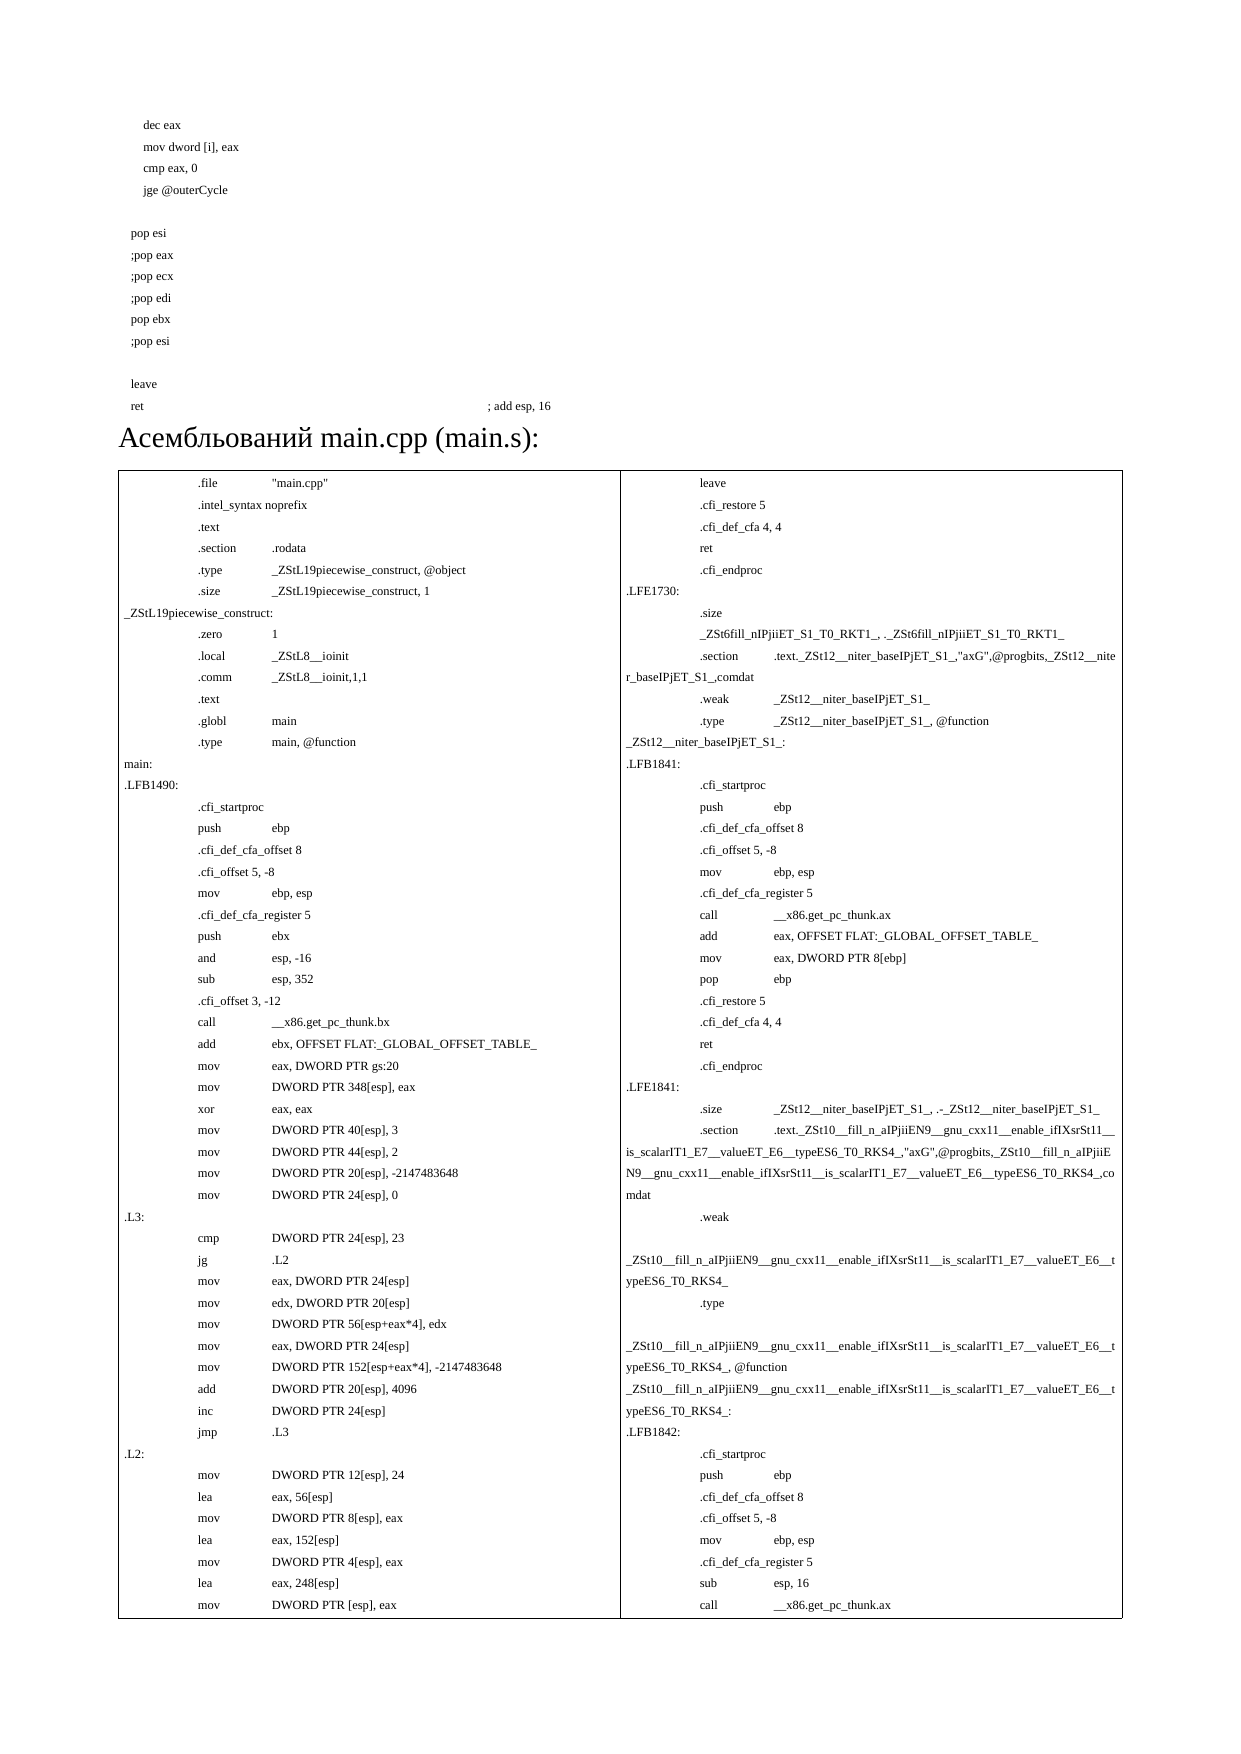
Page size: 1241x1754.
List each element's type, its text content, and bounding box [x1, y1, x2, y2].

text pop esi [118, 226, 1122, 240]
text ;pop ecx [118, 269, 1122, 283]
table_header leave .cfi_restore 5 .cfi_def_cfa 4, 4 ret .cfi_endproc .LFE1730: .size _ZSt6fill_nIPjiiET_S1_T0_RKT1_, ._ZSt6fill_nIPjiiET_S1_T0_RKT1_ .section .text._ZSt12__niter_baseIPjET_S1_,"axG",@progbits,_ZSt12__niter_baseIPjET_S1_,comdat .weak _ZSt12__niter_baseIPjET_S1_ .type _ZSt12__niter_baseIPjET_S1_, @function _ZSt12__niter_baseIPjET_S1_: .LFB1841: .cfi_startproc push ebp .cfi_def_cfa_offset 8 .cfi_offset 5, -8 mov ebp, esp .cfi_def_cfa_register 5 call __x86.get_pc_thunk.ax add eax, OFFSET FLAT:_GLOBAL_OFFSET_TABLE_ mov eax, DWORD PTR 8[ebp] pop ebp .cfi_restore 5 .cfi_def_cfa 4, 4 ret .cfi_endproc .LFE1841: .size _ZSt12__niter_baseIPjET_S1_, .-_ZSt12__niter_baseIPjET_S1_ .section .text._ZSt10__fill_n_aIPjiiEN9__gnu_cxx11__enable_ifIXsrSt11__is_scalarIT1_E7__valueET_E6__typeES6_T0_RKS4_,"axG",@progbits,_ZSt10__fill_n_aIPjiiEN9__gnu_cxx11__enable_ifIXsrSt11__is_scalarIT1_E7__valueET_E6__typeES6_T0_RKS4_,comdat .weak _ZSt10__fill_n_aIPjiiEN9__gnu_cxx11__enable_ifIXsrSt11__is_scalarIT1_E7__valueET_E6__typeES6_T0_RKS4_ .type _ZSt10__fill_n_aIPjiiEN9__gnu_cxx11__enable_ifIXsrSt11__is_scalarIT1_E7__valueET_E6__typeES6_T0_RKS4_, @function _ZSt10__fill_n_aIPjiiEN9__gnu_cxx11__enable_ifIXsrSt11__is_scalarIT1_E7__valueET_E6__typeES6_T0_RKS4_: .LFB1842: .cfi_startproc push ebp .cfi_def_cfa_offset 8 .cfi_offset 5, -8 mov ebp, esp .cfi_def_cfa_register 5 sub esp, 16 call __x86.get_pc_thunk.ax [621, 471, 1122, 1617]
text mov dword [i], eax [118, 140, 1122, 154]
text dec eax [118, 118, 1122, 132]
text leave [118, 377, 1122, 391]
text ;pop edi [118, 291, 1122, 305]
text jge @outerCycle [118, 183, 1122, 197]
text pop ebx [118, 312, 1122, 327]
text ;pop esi [118, 334, 1122, 348]
text ret ; add esp, 16 [118, 398, 1122, 413]
text ;pop eax [118, 247, 1122, 262]
text cmp eax, 0 [118, 161, 1122, 176]
text Асембльований main.cpp (main.s): [118, 420, 1122, 453]
table_header .file "main.cpp" .intel_syntax noprefix .text .section .rodata .type _ZStL19piecewise_construct, @object .size _ZStL19piecewise_construct, 1 _ZStL19piecewise_construct: .zero 1 .local _ZStL8__ioinit .comm _ZStL8__ioinit,1,1 .text .globl main .type main, @function main: .LFB1490: .cfi_startproc push ebp .cfi_def_cfa_offset 8 .cfi_offset 5, -8 mov ebp, esp .cfi_def_cfa_register 5 push ebx and esp, -16 sub esp, 352 .cfi_offset 3, -12 call __x86.get_pc_thunk.bx add ebx, OFFSET FLAT:_GLOBAL_OFFSET_TABLE_ mov eax, DWORD PTR gs:20 mov DWORD PTR 348[esp], eax xor eax, eax mov DWORD PTR 40[esp], 3 mov DWORD PTR 44[esp], 2 mov DWORD PTR 20[esp], -2147483648 mov DWORD PTR 24[esp], 0 .L3: cmp DWORD PTR 24[esp], 23 jg .L2 mov eax, DWORD PTR 24[esp] mov edx, DWORD PTR 20[esp] mov DWORD PTR 56[esp+eax*4], edx mov eax, DWORD PTR 24[esp] mov DWORD PTR 152[esp+eax*4], -2147483648 add DWORD PTR 20[esp], 4096 inc DWORD PTR 24[esp] jmp .L3 .L2: mov DWORD PTR 12[esp], 24 lea eax, 56[esp] mov DWORD PTR 8[esp], eax lea eax, 152[esp] mov DWORD PTR 4[esp], eax lea eax, 248[esp] mov DWORD PTR [esp], eax [119, 471, 620, 1617]
